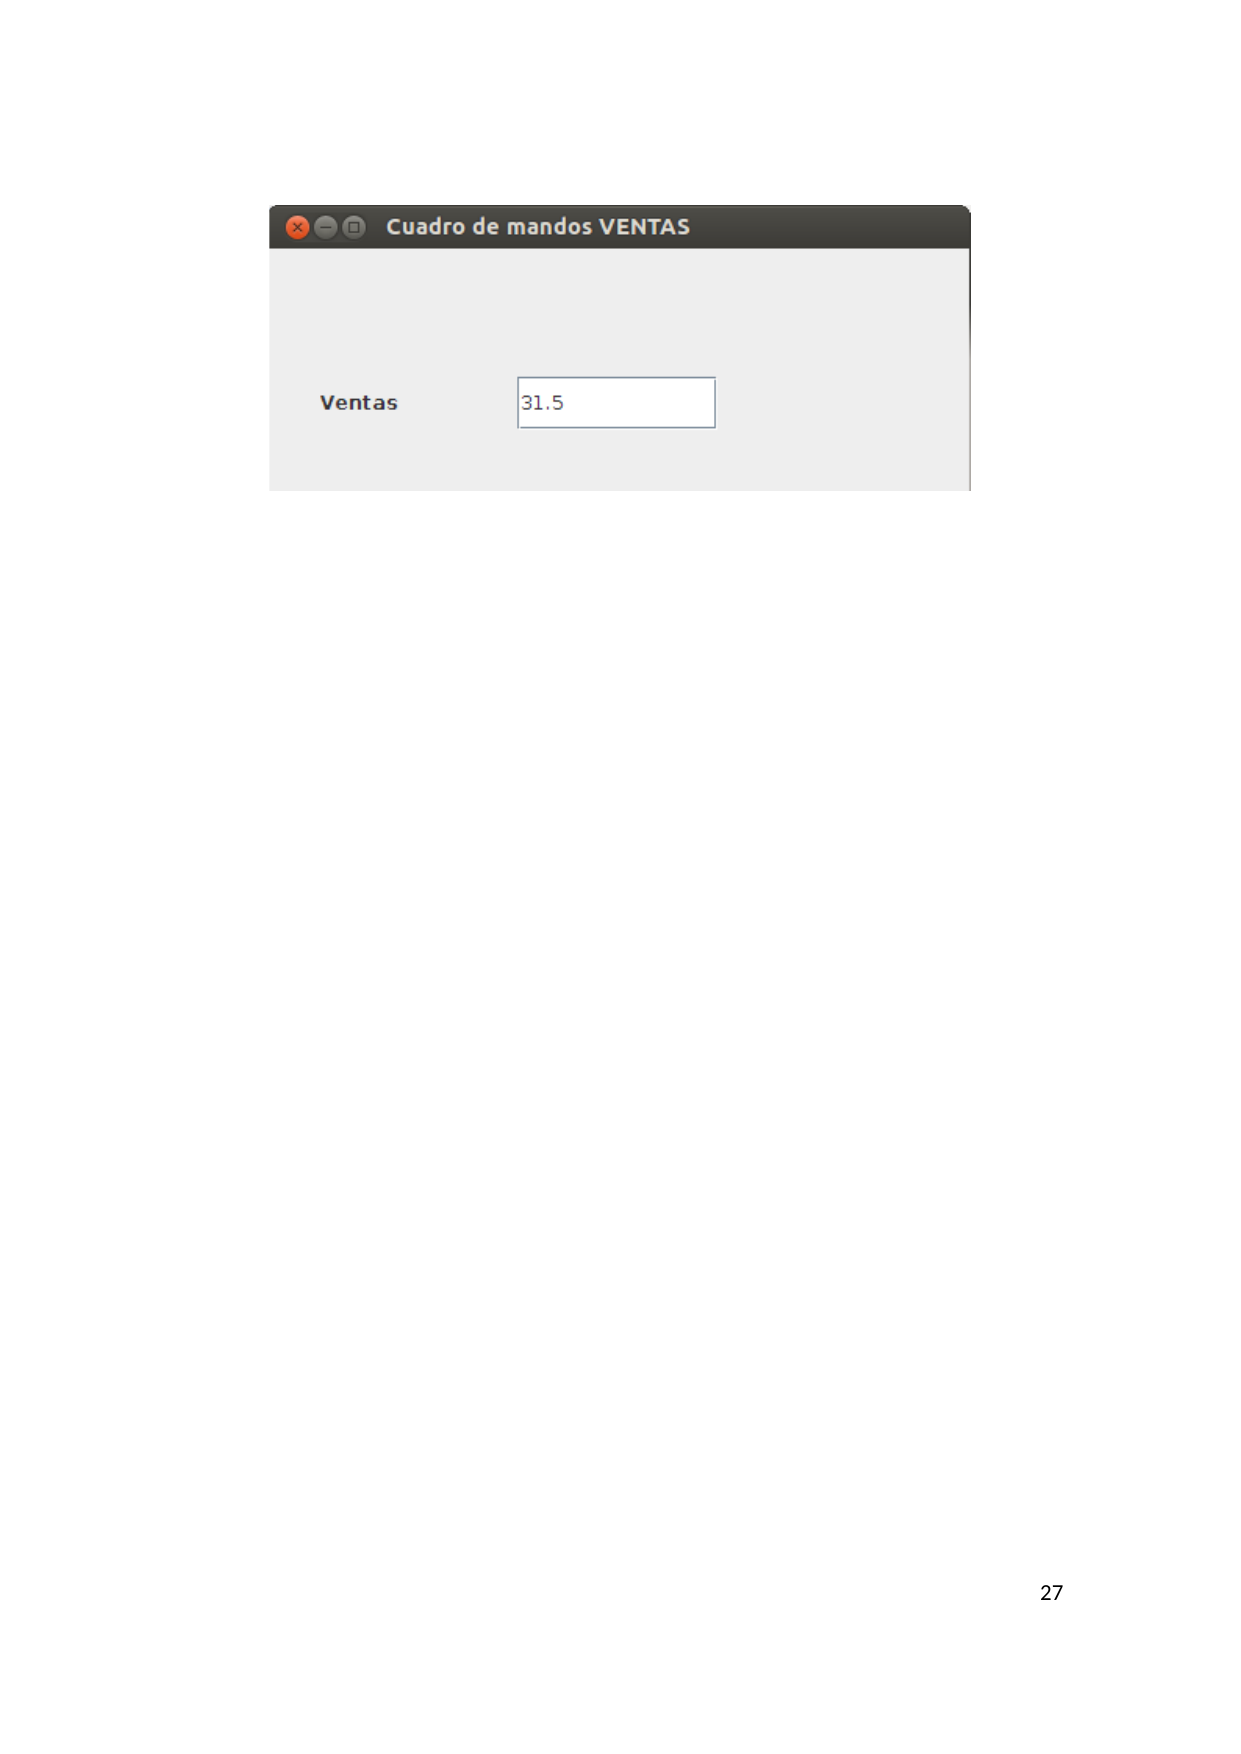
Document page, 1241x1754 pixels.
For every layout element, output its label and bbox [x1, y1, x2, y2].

picture [269, 205, 971, 491]
